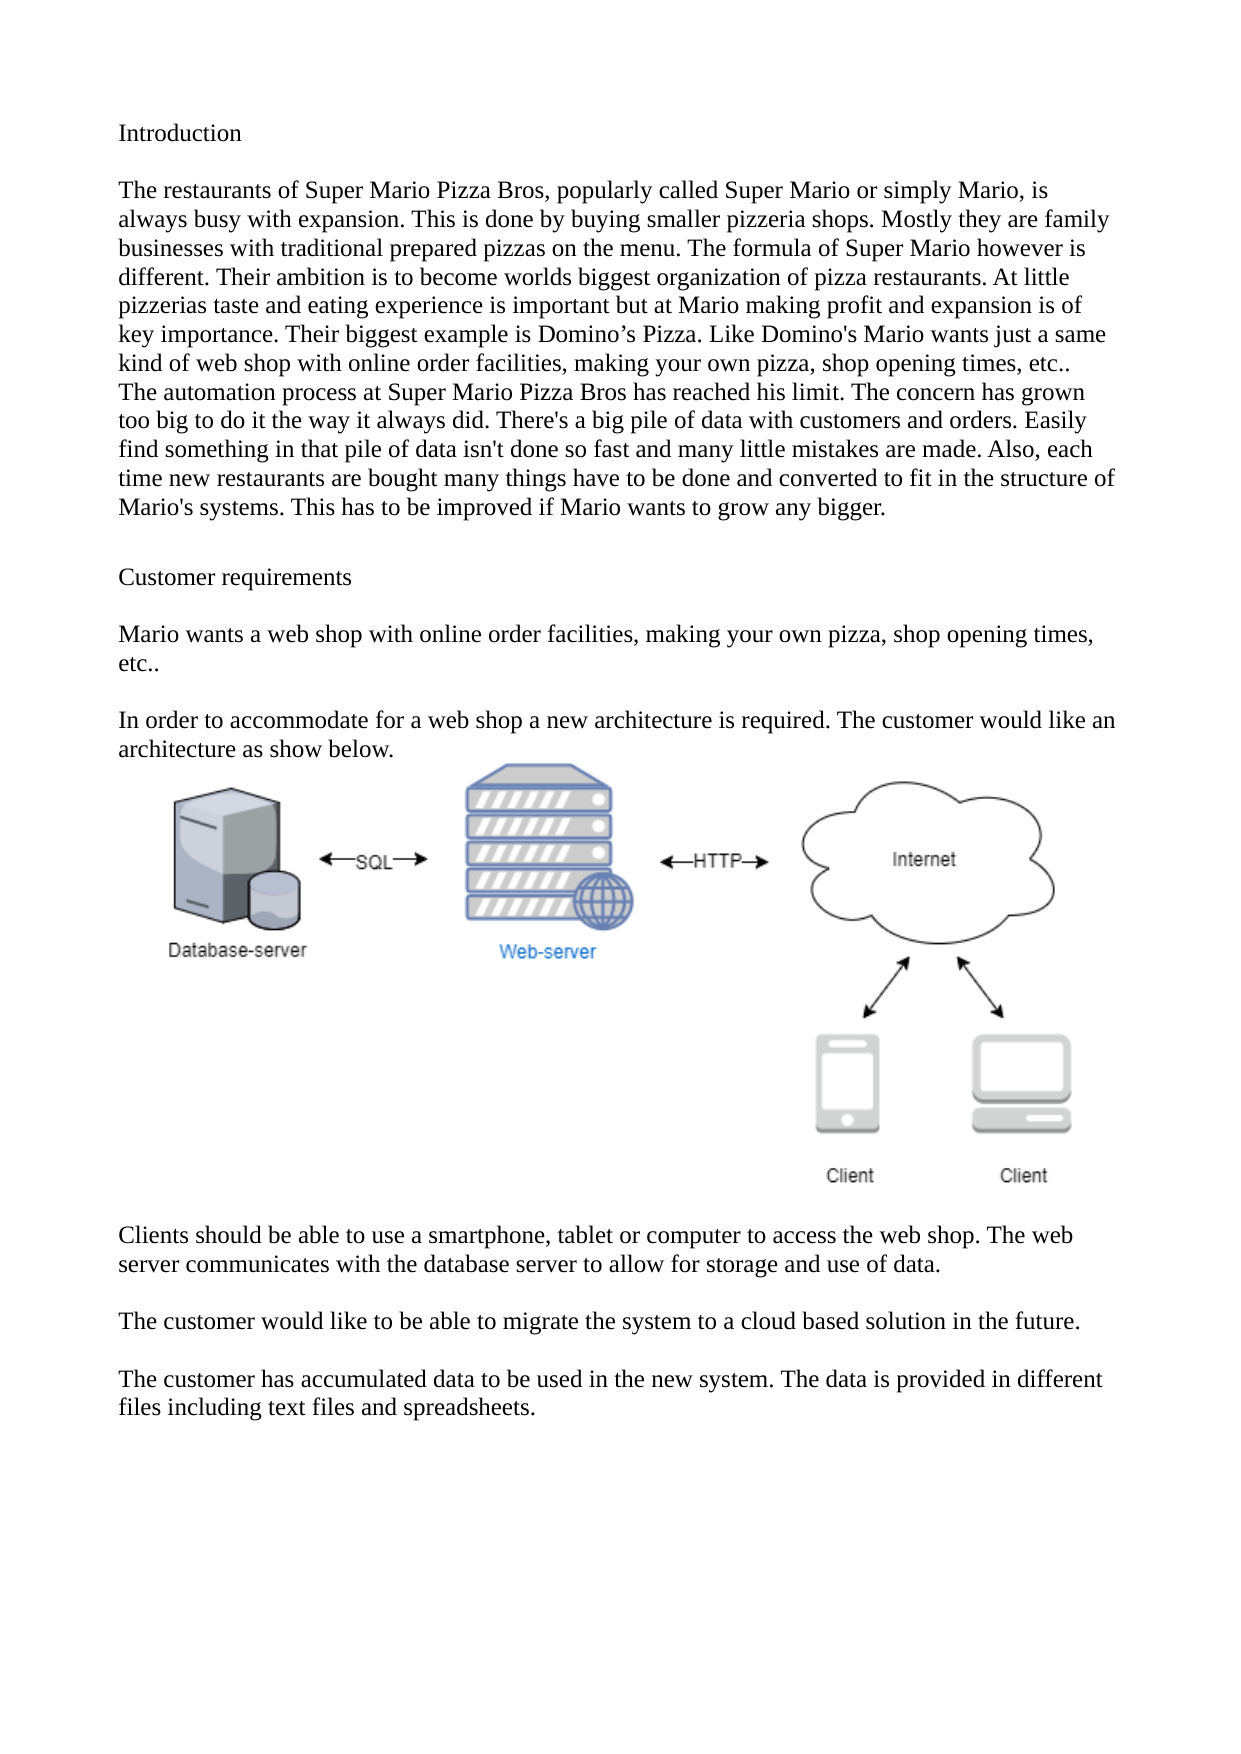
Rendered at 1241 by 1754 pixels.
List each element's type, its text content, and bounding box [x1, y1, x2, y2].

text The customer has accumulated data to be used in the new system. The data is provided in different files including text files and spreadsheets. [118, 1364, 1122, 1421]
text The restaurants of Super Mario Pizza Bros, popularly called Super Mario or simply Mario, is always busy with expansion. This is done by buying smaller pizzeria shops. Mostly they are family businesses with traditional prepared pizzas on the menu. The formula of Super Mario however is different. Their ambition is to become worlds biggest organization of pizza restaurants. At little pizzerias taste and eating experience is important but at Mario making profit and expansion is of key importance. Their biggest example is Domino’s Pizza. Like Domino's Mario wants just a same kind of web shop with online order facilities, making your own pizza, shop opening times, etc.. [118, 176, 1122, 377]
text In order to accommodate for a web shop a new architecture is required. The customer would like an architecture as show below. [118, 706, 1122, 763]
text Customer requirements [118, 562, 1122, 591]
text The automation process at Super Mario Pizza Bros has reached his limit. The concern has grown too big to do it the way it always did. There's a big pile of data with customers and orders. Easily find something in that pile of data isn't done so fast and many little mistakes are made. Also, each time new restaurants are bought many things have to be done and converted to fit in the structure of Mario's systems. This has to be improved if Mario wants to grow any bigger. [118, 377, 1122, 521]
text Mario wants a web shop with online order facilities, making your own pizza, shop opening times, etc.. [118, 619, 1122, 677]
text Clients should be able to use a smartphone, tablet or computer to access the web shop. The web server communicates with the database server to allow for storage and use of data. [118, 1220, 1122, 1277]
picture [168, 763, 1072, 1192]
text The customer would like to be able to migrate the system to a cloud based solution in the future. [118, 1306, 1122, 1335]
text Introduction [118, 118, 1122, 147]
